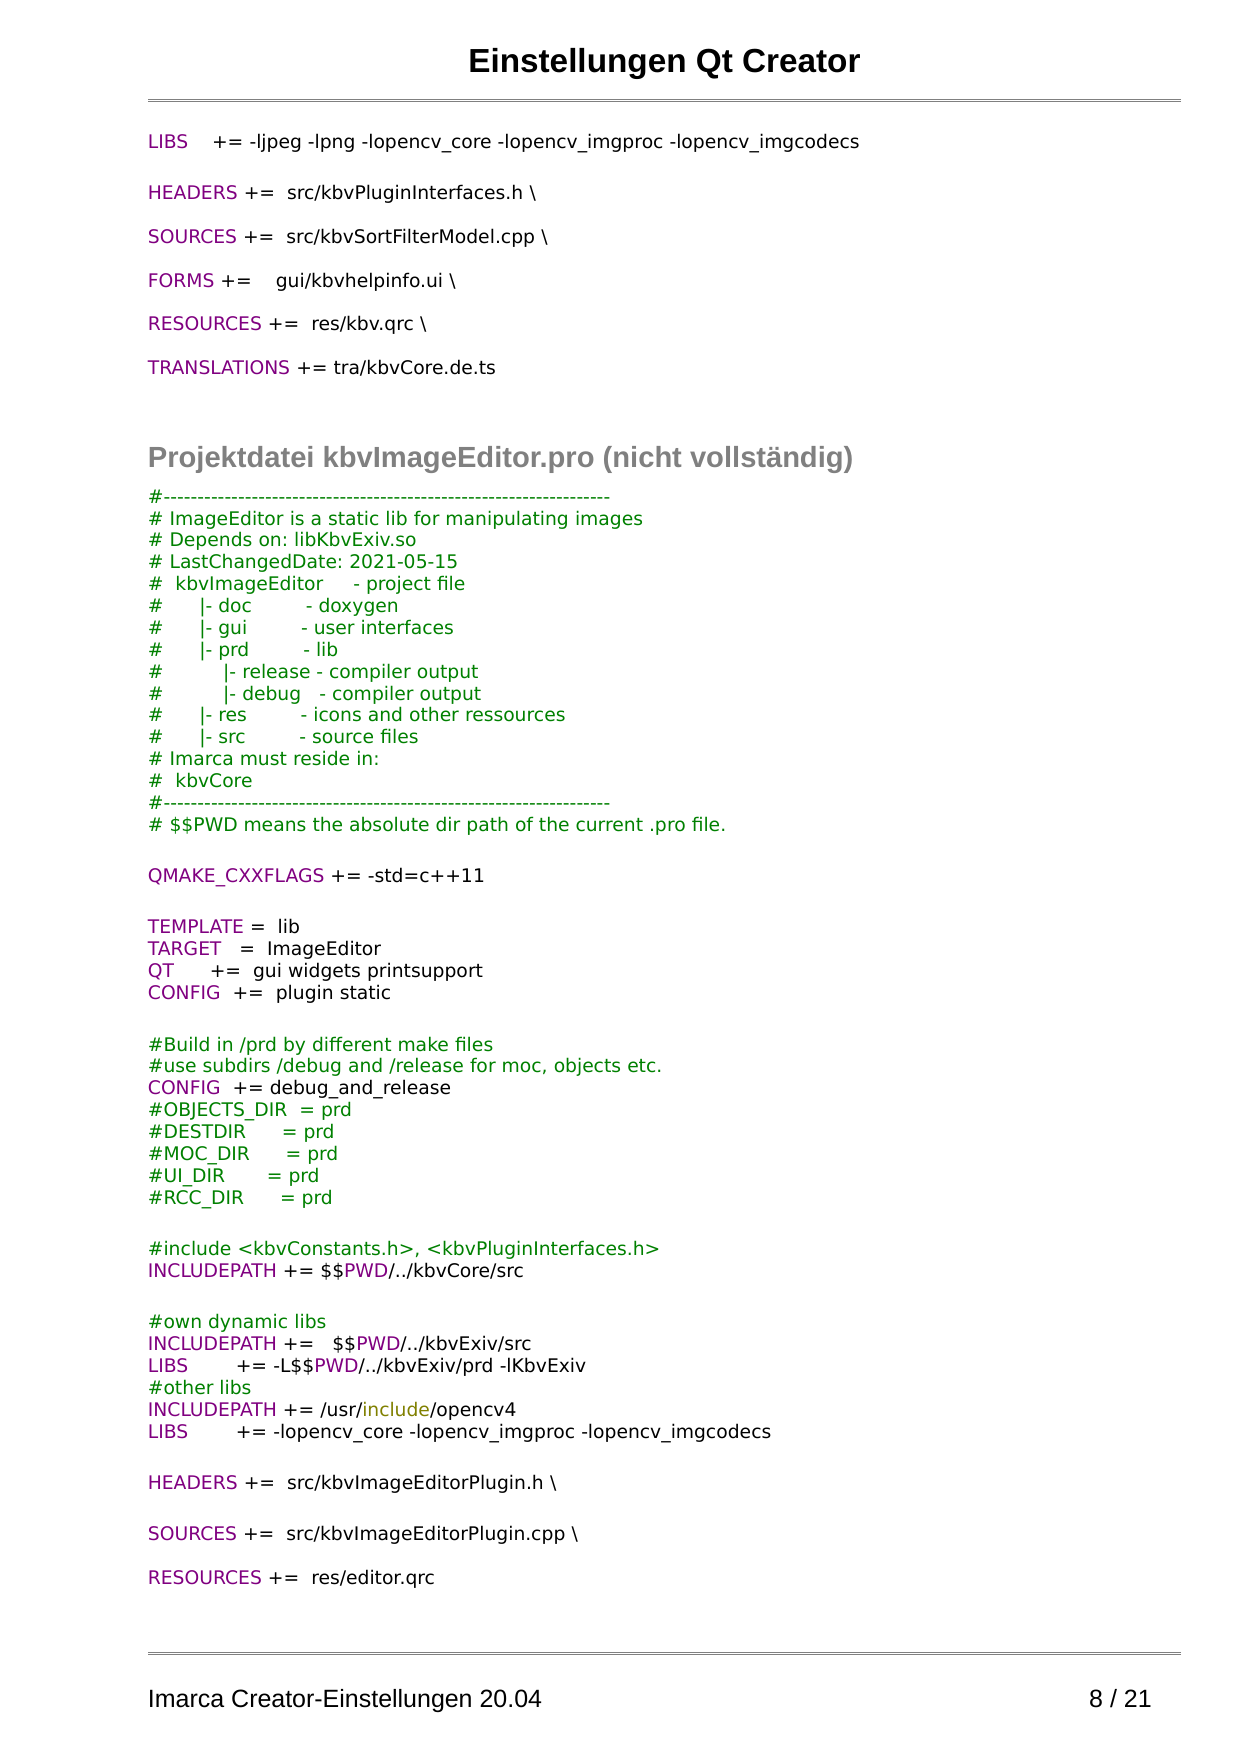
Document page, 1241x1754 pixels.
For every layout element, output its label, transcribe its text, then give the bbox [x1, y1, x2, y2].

text #Build in /prd by different make files [148, 1033, 1181, 1055]
subtitle Projektdatei kbvImageEditor.pro (nicht vollständig) [148, 440, 1181, 473]
text # |- release - compiler output [148, 661, 1181, 683]
text RESOURCES += res/kbv.qrc \ [148, 313, 1181, 335]
text # |- res - icons and other ressources [148, 704, 1181, 726]
text # |- src - source files [148, 726, 1181, 748]
text #other libs [148, 1377, 1181, 1399]
text #use subdirs /debug and /release for moc, objects etc. [148, 1055, 1181, 1077]
text # LastChangedDate: 2021-05-15 [148, 551, 1181, 573]
text QT += gui widgets printsupport [148, 960, 1181, 982]
text # kbvImageEditor - project file [148, 573, 1181, 595]
text # $$PWD means the absolute dir path of the current .pro file. [148, 814, 1181, 836]
text #DESTDIR = prd [148, 1121, 1181, 1143]
text CONFIG += plugin static [148, 982, 1181, 1004]
text TARGET = ImageEditor [148, 938, 1181, 960]
text #------------------------------------------------------------------ [148, 486, 1181, 508]
text INCLUDEPATH += $$PWD/../kbvCore/src [148, 1260, 1181, 1282]
text #UI_DIR = prd [148, 1165, 1181, 1187]
text CONFIG += debug_and_release [148, 1077, 1181, 1099]
text QMAKE_CXXFLAGS += -std=c++11 [148, 865, 1181, 887]
text #------------------------------------------------------------------ [148, 792, 1181, 814]
text TRANSLATIONS += tra/kbvCore.de.ts [148, 357, 1181, 379]
text HEADERS += src/kbvPluginInterfaces.h \ [148, 182, 1181, 204]
text TEMPLATE = lib [148, 917, 1181, 938]
text LIBS += -L$$PWD/../kbvExiv/prd -lKbvExiv [148, 1355, 1181, 1377]
text # |- debug - compiler output [148, 683, 1181, 704]
text # ImageEditor is a static lib for manipulating images [148, 508, 1181, 529]
text HEADERS += src/kbvImageEditorPlugin.h \ [148, 1472, 1181, 1494]
text #MOC_DIR = prd [148, 1143, 1181, 1165]
text # kbvCore [148, 770, 1181, 792]
text RESOURCES += res/editor.qrc [148, 1567, 1181, 1589]
text #OBJECTS_DIR = prd [148, 1099, 1181, 1121]
text LIBS += -ljpeg -lpng -lopencv_core -lopencv_imgproc -lopencv_imgcodecs [148, 131, 1181, 153]
text FORMS += gui/kbvhelpinfo.ui \ [148, 269, 1181, 291]
text LIBS += -lopencv_core -lopencv_imgproc -lopencv_imgcodecs [148, 1421, 1181, 1442]
text SOURCES += src/kbvSortFilterModel.cpp \ [148, 226, 1181, 248]
text SOURCES += src/kbvImageEditorPlugin.cpp \ [148, 1523, 1181, 1545]
text # |- gui - user interfaces [148, 617, 1181, 639]
text # Imarca must reside in: [148, 748, 1181, 770]
text # |- doc - doxygen [148, 595, 1181, 617]
text INCLUDEPATH += /usr/include/opencv4 [148, 1399, 1181, 1421]
text #RCC_DIR = prd [148, 1187, 1181, 1208]
text #own dynamic libs [148, 1311, 1181, 1333]
text INCLUDEPATH += $$PWD/../kbvExiv/src [148, 1333, 1181, 1355]
text # |- prd - lib [148, 639, 1181, 661]
text # Depends on: libKbvExiv.so [148, 529, 1181, 551]
text #include <kbvConstants.h>, <kbvPluginInterfaces.h> [148, 1238, 1181, 1260]
